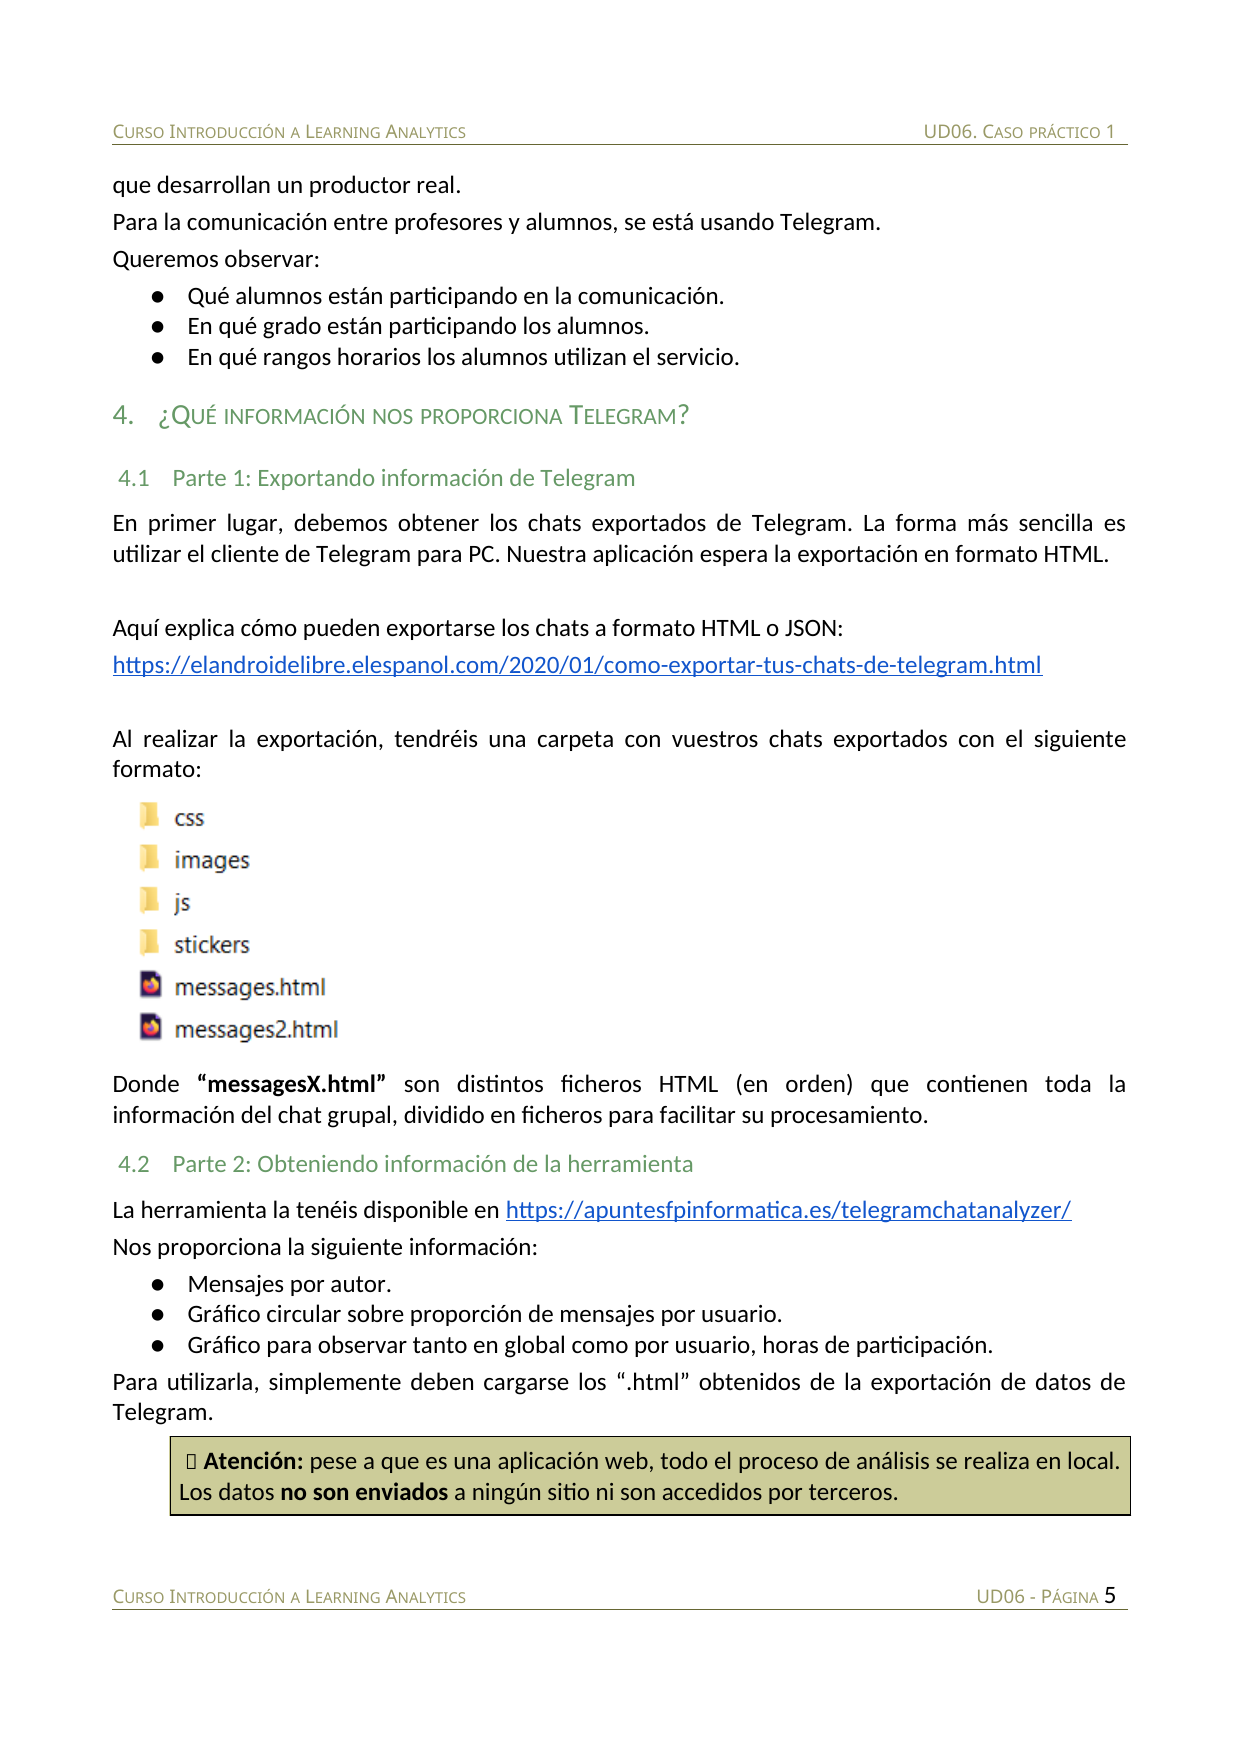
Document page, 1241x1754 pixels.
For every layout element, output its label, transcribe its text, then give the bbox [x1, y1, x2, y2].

list En qué grado están participando los alumnos. [150, 311, 1128, 341]
picture [112, 790, 474, 1063]
text Aquí explica cómo pueden exportarse los chats a formato HTML o JSON: [112, 612, 1128, 642]
text que desarrollan un productor real. [112, 169, 1128, 199]
list Gráfico circular sobre proporción de mensajes por usuario. [150, 1298, 1128, 1329]
subtitle Parte 2: Obteniendo información de la herramienta [112, 1148, 1128, 1179]
list Mensajes por autor. [150, 1268, 1128, 1298]
text ❕ Atención: pese a que es una aplicación web, todo el proceso de análisis se realiza en local. Los datos no son enviados a ningún sitio ni son accedidos por terceros. [171, 1437, 1130, 1514]
text Para la comunicación entre profesores y alumnos, se está usando Telegram. [112, 206, 1128, 237]
text La herramienta la tenéis disponible en https://apuntesfpinformatica.es/telegramchatanalyzer/ [112, 1194, 1128, 1224]
list Qué alumnos están participando en la comunicación. [150, 280, 1128, 311]
list Gráfico para observar tanto en global como por usuario, horas de participación. [150, 1329, 1128, 1359]
text https://elandroidelibre.elespanol.com/2020/01/como-exportar-tus-chats-de-telegram.html [112, 649, 1128, 679]
subtitle ¿Qué información nos proporciona Telegram? [112, 396, 1128, 432]
text En primer lugar, debemos obtener los chats exportados de Telegram. La forma más sencilla es utilizar el cliente de Telegram para PC. Nuestra aplicación espera la exportación en formato HTML. [112, 507, 1128, 568]
text Al realizar la exportación, tendréis una carpeta con vuestros chats exportados con el siguiente formato: [112, 723, 1128, 784]
text Nos proporciona la siguiente información: [112, 1231, 1128, 1261]
text Para utilizarla, simplemente deben cargarse los “.html” obtenidos de la exportación de datos de Telegram. [112, 1366, 1128, 1427]
subtitle Parte 1: Exportando información de Telegram [112, 462, 1128, 493]
list En qué rangos horarios los alumnos utilizan el servicio. [150, 341, 1128, 372]
text Queremos observar: [112, 243, 1128, 273]
text Donde “messagesX.html” son distintos ficheros HTML (en orden) que contienen toda la información del chat grupal, dividido en ficheros para facilitar su procesamiento. [112, 1069, 1128, 1130]
